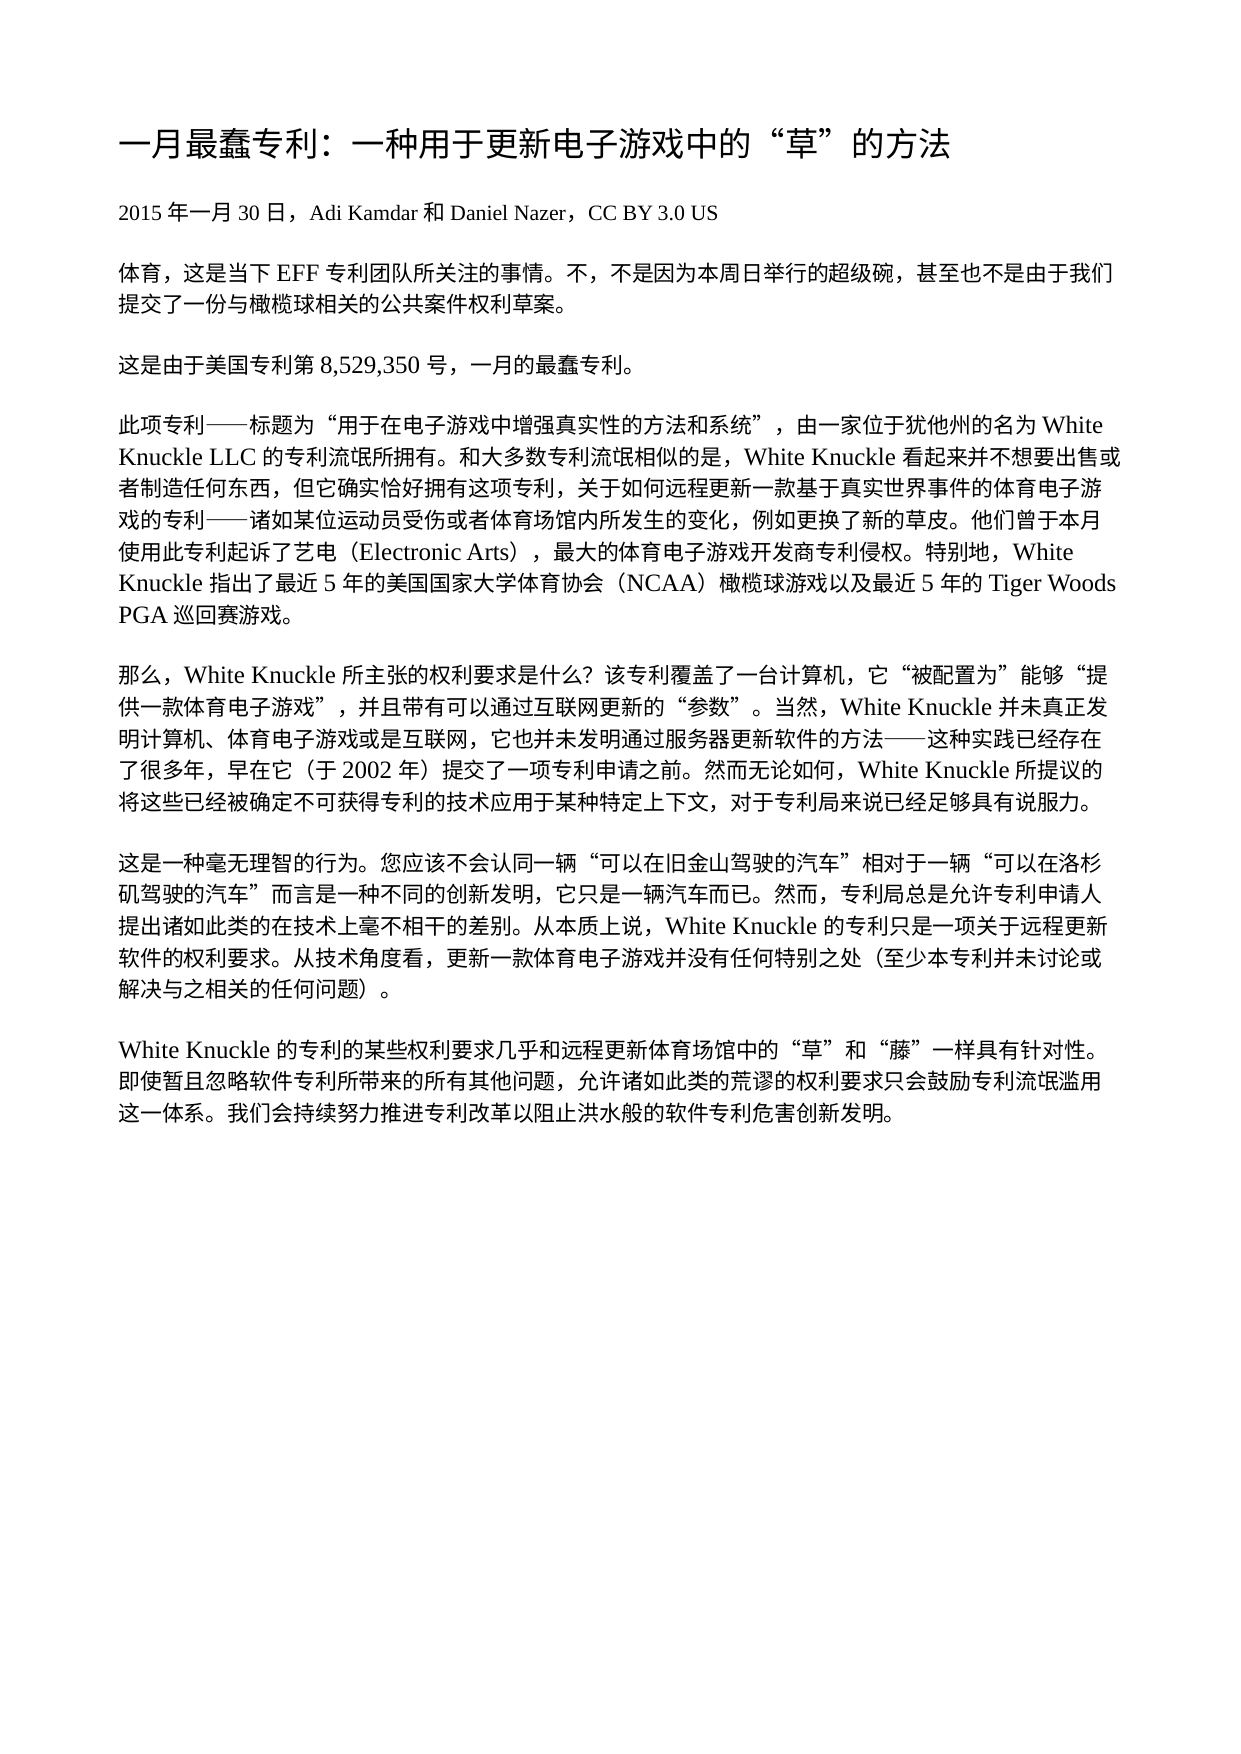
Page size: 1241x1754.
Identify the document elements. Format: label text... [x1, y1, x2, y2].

text 此项专利——标题为“用于在电子游戏中增强真实性的方法和系统”，由一家位于犹他州的名为 White Knuckle LLC 的专利流氓所拥有。和大多数专利流氓相似的是，White Knuckle 看起来并不想要出售或者制造任何东西，但它确实恰好拥有这项专利，关于如何远程更新一款基于真实世界事件的体育电子游戏的专利——诸如某位运动员受伤或者体育场馆内所发生的变化，例如更换了新的草皮。他们曾于本月使用此专利起诉了艺电（Electronic Arts），最大的体育电子游戏开发商专利侵权。特别地，White Knuckle 指出了最近 5 年的美国国家大学体育协会（NCAA）橄榄球游戏以及最近 5 年的 Tiger Woods PGA 巡回赛游戏。 [118, 408, 1122, 630]
text 体育，这是当下 EFF 专利团队所关注的事情。不，不是因为本周日举行的超级碗，甚至也不是由于我们提交了一份与橄榄球相关的公共案件权利草案。 [118, 256, 1122, 319]
text White Knuckle 的专利的某些权利要求几乎和远程更新体育场馆中的“草”和“藤”一样具有针对性。即使暂且忽略软件专利所带来的所有其他问题，允许诸如此类的荒谬的权利要求只会鼓励专利流氓滥用这一体系。我们会持续努力推进专利改革以阻止洪水般的软件专利危害创新发明。 [118, 1033, 1122, 1128]
text 这是由于美国专利第 8,529,350 号，一月的最蠢专利。 [118, 348, 1122, 379]
text 一月最蠢专利：一种用于更新电子游戏中的“草”的方法 [118, 118, 1122, 166]
text 这是一种毫无理智的行为。您应该不会认同一辆“可以在旧金山驾驶的汽车”相对于一辆“可以在洛杉矶驾驶的汽车”而言是一种不同的创新发明，它只是一辆汽车而已。然而，专利局总是允许专利申请人提出诸如此类的在技术上毫不相干的差别。从本质上说，White Knuckle 的专利只是一项关于远程更新软件的权利要求。从技术角度看，更新一款体育电子游戏并没有任何特别之处（至少本专利并未讨论或解决与之相关的任何问题）。 [118, 846, 1122, 1004]
text 那么，White Knuckle 所主张的权利要求是什么？该专利覆盖了一台计算机，它“被配置为”能够“提供一款体育电子游戏”，并且带有可以通过互联网更新的“参数”。当然，White Knuckle 并未真正发明计算机、体育电子游戏或是互联网，它也并未发明通过服务器更新软件的方法——这种实践已经存在了很多年，早在它（于 2002 年）提交了一项专利申请之前。然而无论如何，White Knuckle 所提议的将这些已经被确定不可获得专利的技术应用于某种特定上下文，对于专利局来说已经足够具有说服力。 [118, 658, 1122, 817]
text 2015 年一月 30 日，Adi Kamdar 和 Daniel Nazer，CC BY 3.0 US [118, 195, 1122, 227]
